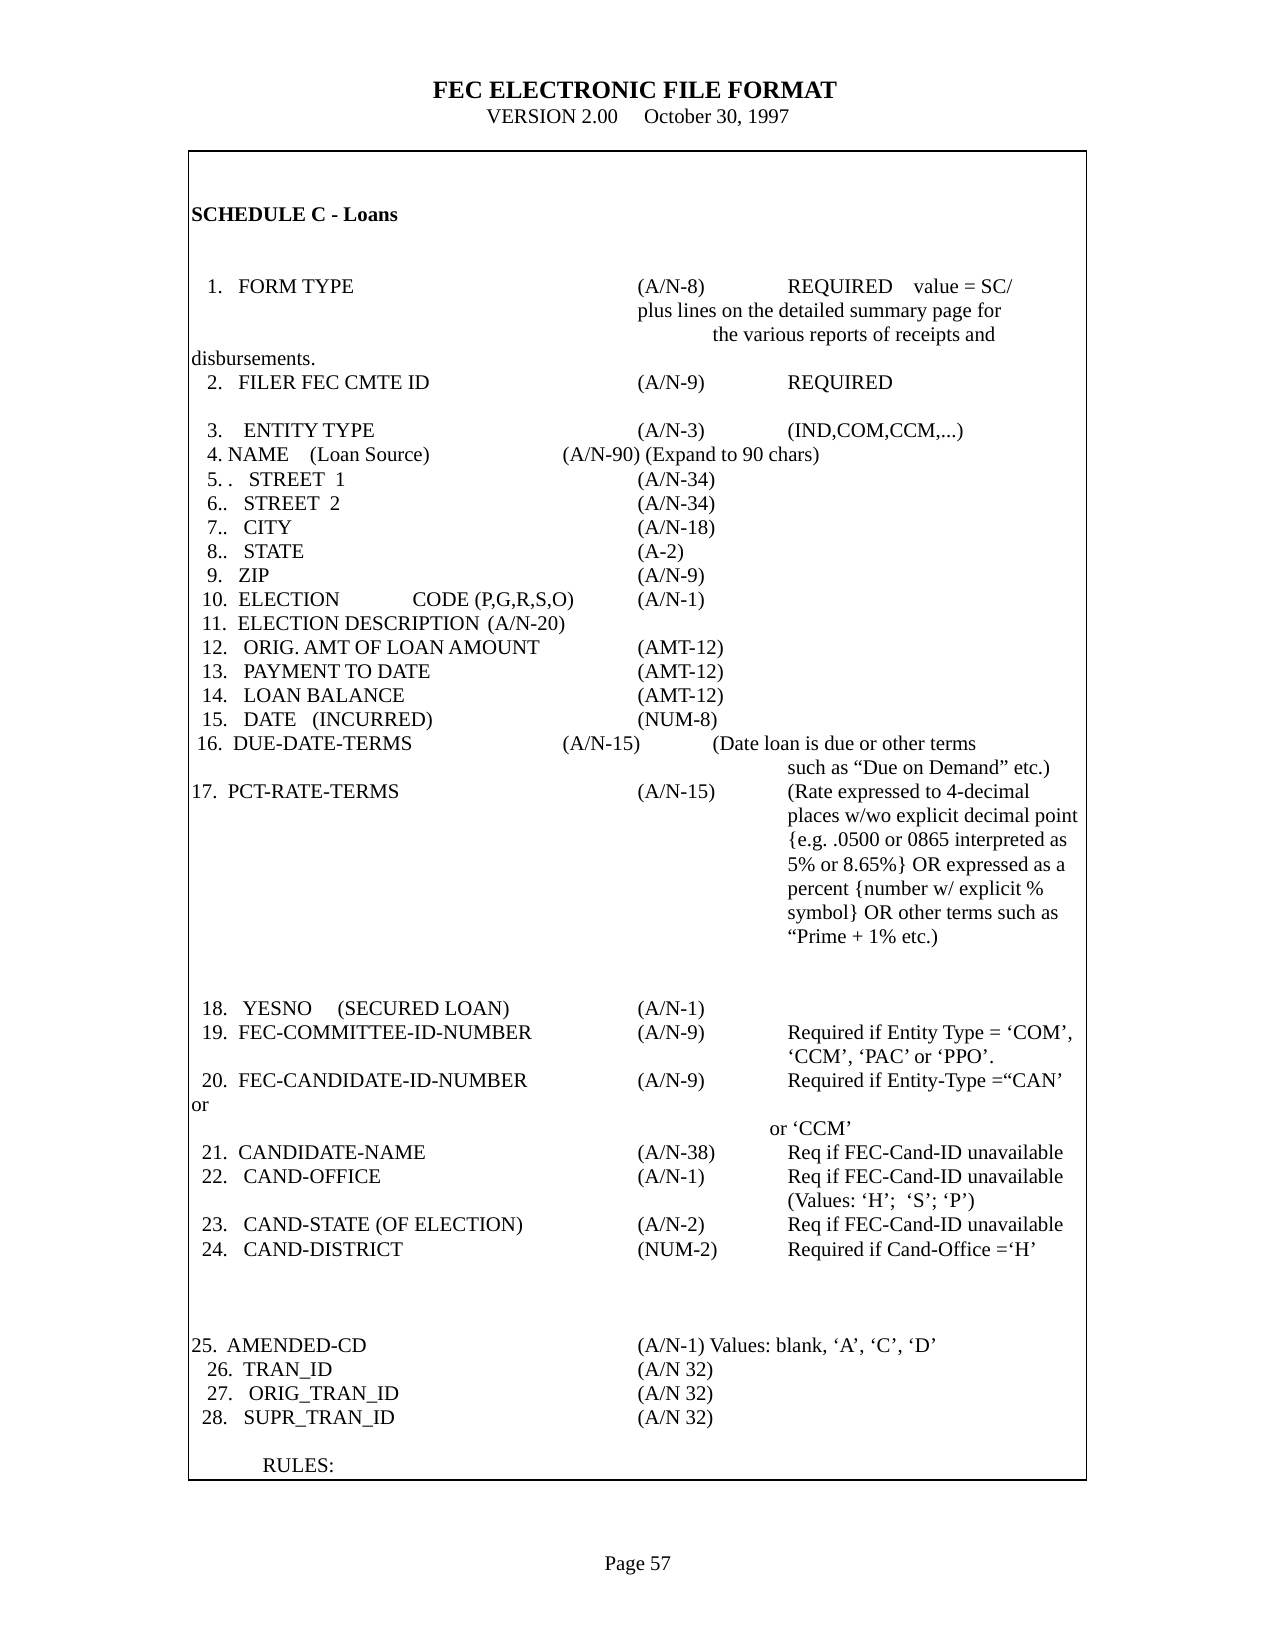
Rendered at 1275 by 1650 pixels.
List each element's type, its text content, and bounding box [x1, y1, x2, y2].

text 3. ENTITY TYPE (A/N-3) (IND,COM,CCM,...) [189, 415, 1086, 439]
text 5. . STREET 1 (A/N-34) [189, 463, 1086, 487]
text 23. CAND-STATE (OF ELECTION) (A/N-2) Req if FEC-Cand-ID unavailable [189, 1209, 1086, 1233]
text 24. CAND-DISTRICT (NUM-2) Required if Cand-Office =‘H’ [189, 1233, 1086, 1261]
text 22. CAND-OFFICE (A/N-1) Req if FEC-Cand-ID unavailable [189, 1161, 1086, 1185]
text 5% or 8.65%} OR expressed as a [189, 848, 1086, 872]
text 7.. CITY (A/N-18) [189, 511, 1086, 535]
text symbol} OR other terms such as [189, 896, 1086, 920]
text 13. PAYMENT TO DATE (AMT-12) [189, 655, 1086, 679]
text plus lines on the detailed summary page for the various reports of receipts and disbursements. [189, 294, 1086, 367]
text 26. TRAN_ID (A/N 32) [189, 1353, 1086, 1377]
text 1. FORM TYPE (A/N-8) REQUIRED value = SC/ [189, 270, 1086, 294]
text 9. ZIP (A/N-9) [189, 559, 1086, 583]
text 21. CANDIDATE-NAME (A/N-38) Req if FEC-Cand-ID unavailable [189, 1137, 1086, 1161]
text RULES: [189, 1449, 1086, 1479]
text 15. DATE (INCURRED) (NUM-8) [189, 703, 1086, 727]
text percent {number w/ explicit % [189, 872, 1086, 896]
text (Values: ‘H’; ‘S’; ‘P’) [189, 1185, 1086, 1209]
text {e.g. .0500 or 0865 interpreted as [189, 824, 1086, 848]
text 10. ELECTION CODE (P,G,R,S,O) (A/N-1) [189, 583, 1086, 607]
text or ‘CCM’ [189, 1112, 1086, 1137]
text 16. DUE-DATE-TERMS (A/N-15) (Date loan is due or other terms such as “Due on Demand” etc.) [189, 727, 1086, 776]
text 17. PCT-RATE-TERMS (A/N-15) (Rate expressed to 4-decimal [189, 776, 1086, 800]
text 14. LOAN BALANCE (AMT-12) [189, 679, 1086, 703]
text 27. ORIG_TRAN_ID (A/N 32) [189, 1377, 1086, 1401]
text 4. NAME (Loan Source) (A/N-90) (Expand to 90 chars) [189, 439, 1086, 463]
text 12. ORIG. AMT OF LOAN AMOUNT (AMT-12) [189, 631, 1086, 655]
text 19. FEC-COMMITTEE-ID-NUMBER (A/N-9) Required if Entity Type = ‘COM’, [189, 1016, 1086, 1040]
text 20. FEC-CANDIDATE-ID-NUMBER (A/N-9) Required if Entity-Type =“CAN’ or [189, 1064, 1086, 1112]
text ‘CCM’, ‘PAC’ or ‘PPO’. [189, 1040, 1086, 1064]
text “Prime + 1% etc.) [189, 920, 1086, 948]
text 11. ELECTION DESCRIPTION (A/N-20) [189, 607, 1086, 631]
text SCHEDULE C - Loans [189, 198, 1086, 226]
text 25. AMENDED-CD (A/N-1) Values: blank, ‘A’, ‘C’, ‘D’ [189, 1329, 1086, 1353]
text 2. FILER FEC CMTE ID (A/N-9) REQUIRED [189, 367, 1086, 394]
text 18. YESNO (SECURED LOAN) (A/N-1) [189, 992, 1086, 1016]
text places w/wo explicit decimal point [189, 800, 1086, 824]
text 28. SUPR_TRAN_ID (A/N 32) [189, 1401, 1086, 1429]
text 8.. STATE (A-2) [189, 535, 1086, 559]
text 6.. STREET 2 (A/N-34) [189, 487, 1086, 511]
